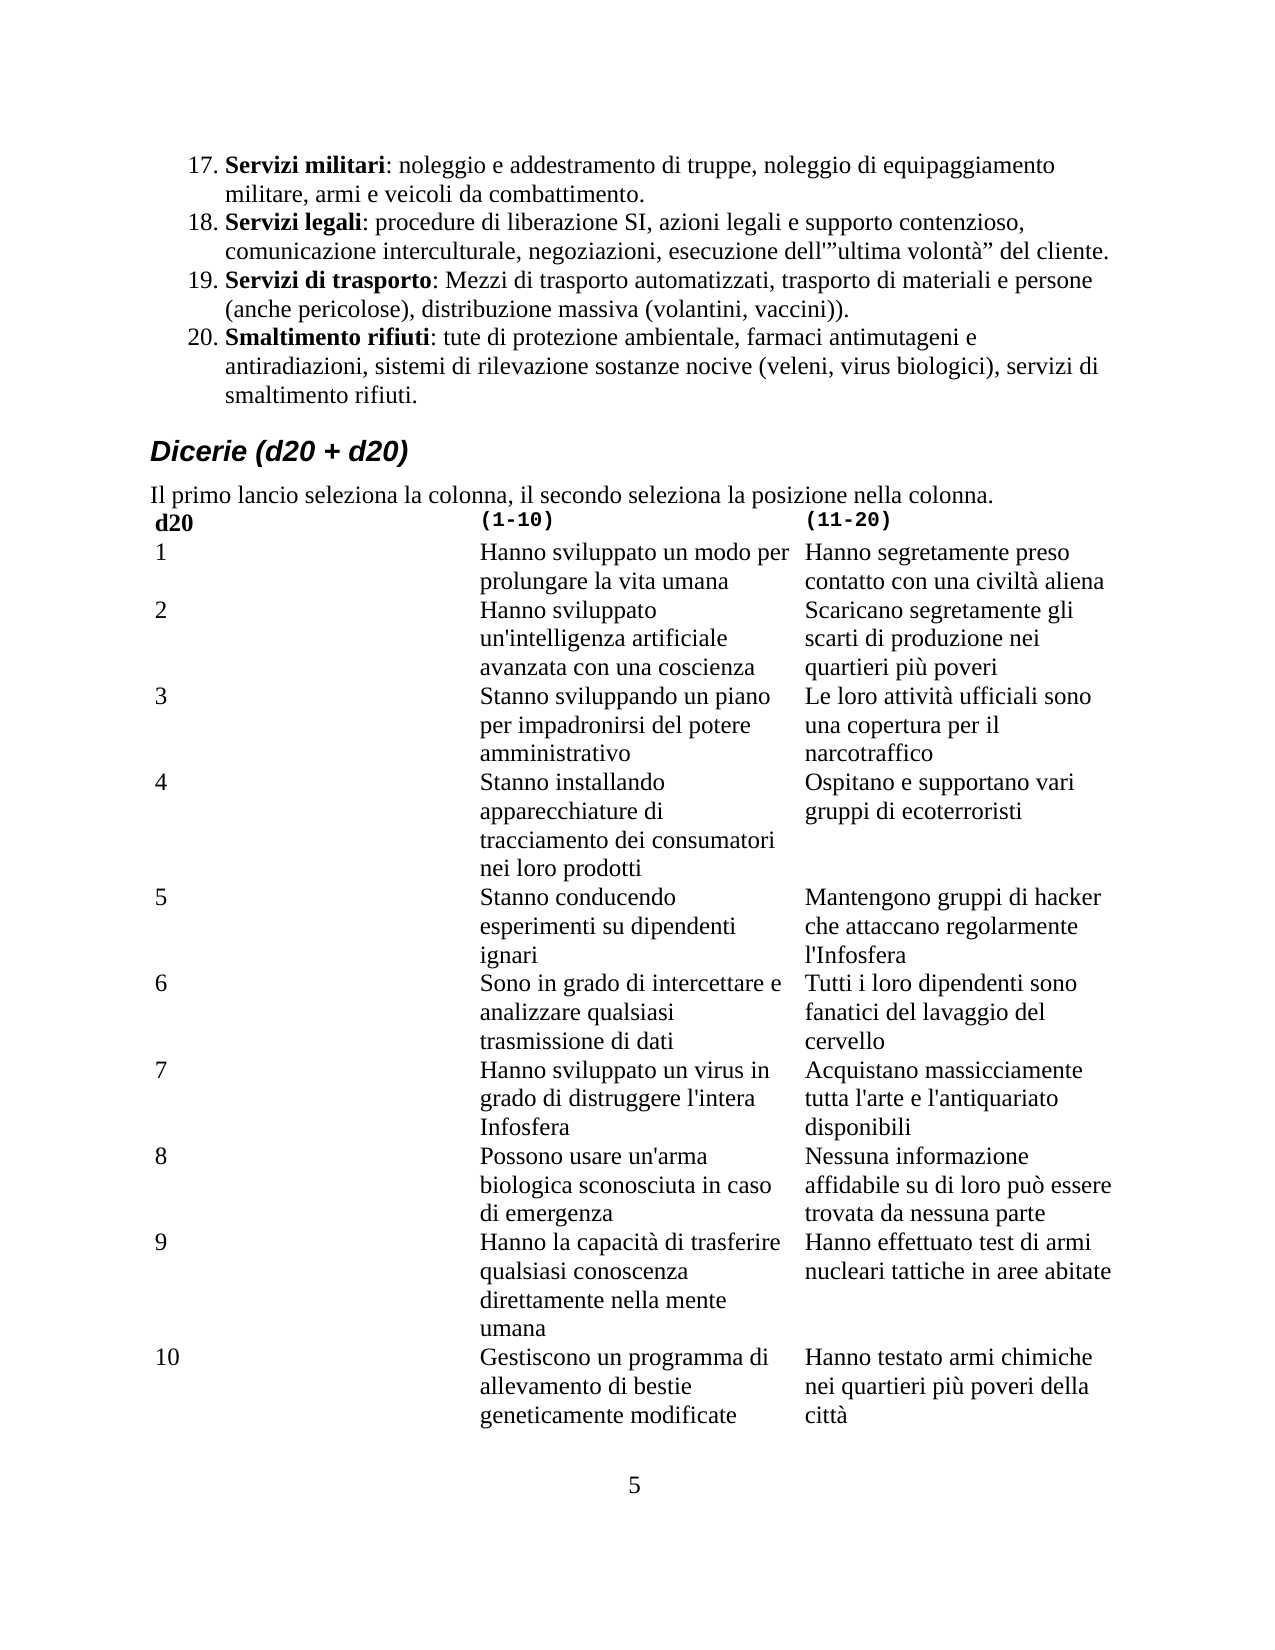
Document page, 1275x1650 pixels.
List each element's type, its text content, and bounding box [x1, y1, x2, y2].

text Il primo lancio seleziona la colonna, il secondo seleziona la posizione nella colonna. [150, 480, 1125, 508]
table_cell Mantengono gruppi di hacker che attaccano regolarmente l'Infosfera [800, 882, 1125, 968]
subtitle Dicerie (d20 + d20) [150, 434, 1125, 467]
list Servizi militari: noleggio e addestramento di truppe, noleggio di equipaggiamento militare, armi e veicoli da combattimento. [187, 150, 1125, 207]
list Servizi legali: procedure di liberazione SI, azioni legali e supporto contenzioso, comunicazione interculturale, negoziazioni, esecuzione dell'”ultima volontà” del cliente. [187, 207, 1125, 265]
table_cell Hanno effettuato test di armi nucleari tattiche in aree abitate [800, 1227, 1125, 1342]
table_cell 6 [150, 969, 475, 1055]
table_cell Gestiscono un programma di allevamento di bestie geneticamente modificate [475, 1342, 800, 1428]
list Servizi di trasporto: Mezzi di trasporto automatizzati, trasporto di materiali e persone (anche pericolose), distribuzione massiva (volantini, vaccini)). [187, 265, 1125, 322]
table_header (11-20) [800, 509, 1125, 537]
table_cell 10 [150, 1342, 475, 1428]
list Smaltimento rifiuti: tute di protezione ambientale, farmaci antimutageni e antiradiazioni, sistemi di rilevazione sostanze nocive (veleni, virus biologici), servizi di smaltimento rifiuti. [187, 322, 1125, 409]
table_cell Hanno sviluppato un virus in grado di distruggere l'intera Infosfera [475, 1055, 800, 1141]
table_cell Nessuna informazione affidabile su di loro può essere trovata da nessuna parte [800, 1141, 1125, 1227]
table_cell 5 [150, 882, 475, 968]
table_cell Hanno sviluppato un'intelligenza artificiale avanzata con una coscienza [475, 595, 800, 681]
table_cell 1 [150, 537, 475, 595]
table_cell Stanno conducendo esperimenti su dipendenti ignari [475, 882, 800, 968]
table_cell Possono usare un'arma biologica sconosciuta in caso di emergenza [475, 1141, 800, 1227]
table_cell Hanno la capacità di trasferire qualsiasi conoscenza direttamente nella mente umana [475, 1227, 800, 1342]
table_header (1-10) [475, 509, 800, 537]
table_cell Le loro attività ufficiali sono una copertura per il narcotraffico [800, 681, 1125, 767]
table_cell 3 [150, 681, 475, 767]
table_cell Stanno sviluppando un piano per impadronirsi del potere amministrativo [475, 681, 800, 767]
table_cell 8 [150, 1141, 475, 1227]
table_header d20 [150, 509, 475, 537]
table_cell 7 [150, 1055, 475, 1141]
table_cell Acquistano massicciamente tutta l'arte e l'antiquariato disponibili [800, 1055, 1125, 1141]
table_cell Scaricano segretamente gli scarti di produzione nei quartieri più poveri [800, 595, 1125, 681]
table_cell Tutti i loro dipendenti sono fanatici del lavaggio del cervello [800, 969, 1125, 1055]
table_cell 9 [150, 1227, 475, 1342]
table_cell Ospitano e supportano vari gruppi di ecoterroristi [800, 767, 1125, 882]
table_cell 4 [150, 767, 475, 882]
table_cell Hanno segretamente preso contatto con una civiltà aliena [800, 537, 1125, 595]
table_cell Hanno sviluppato un modo per prolungare la vita umana [475, 537, 800, 595]
table_cell 2 [150, 595, 475, 681]
table_cell Stanno installando apparecchiature di tracciamento dei consumatori nei loro prodotti [475, 767, 800, 882]
table_cell Hanno testato armi chimiche nei quartieri più poveri della città [800, 1342, 1125, 1428]
table_cell Sono in grado di intercettare e analizzare qualsiasi trasmissione di dati [475, 969, 800, 1055]
